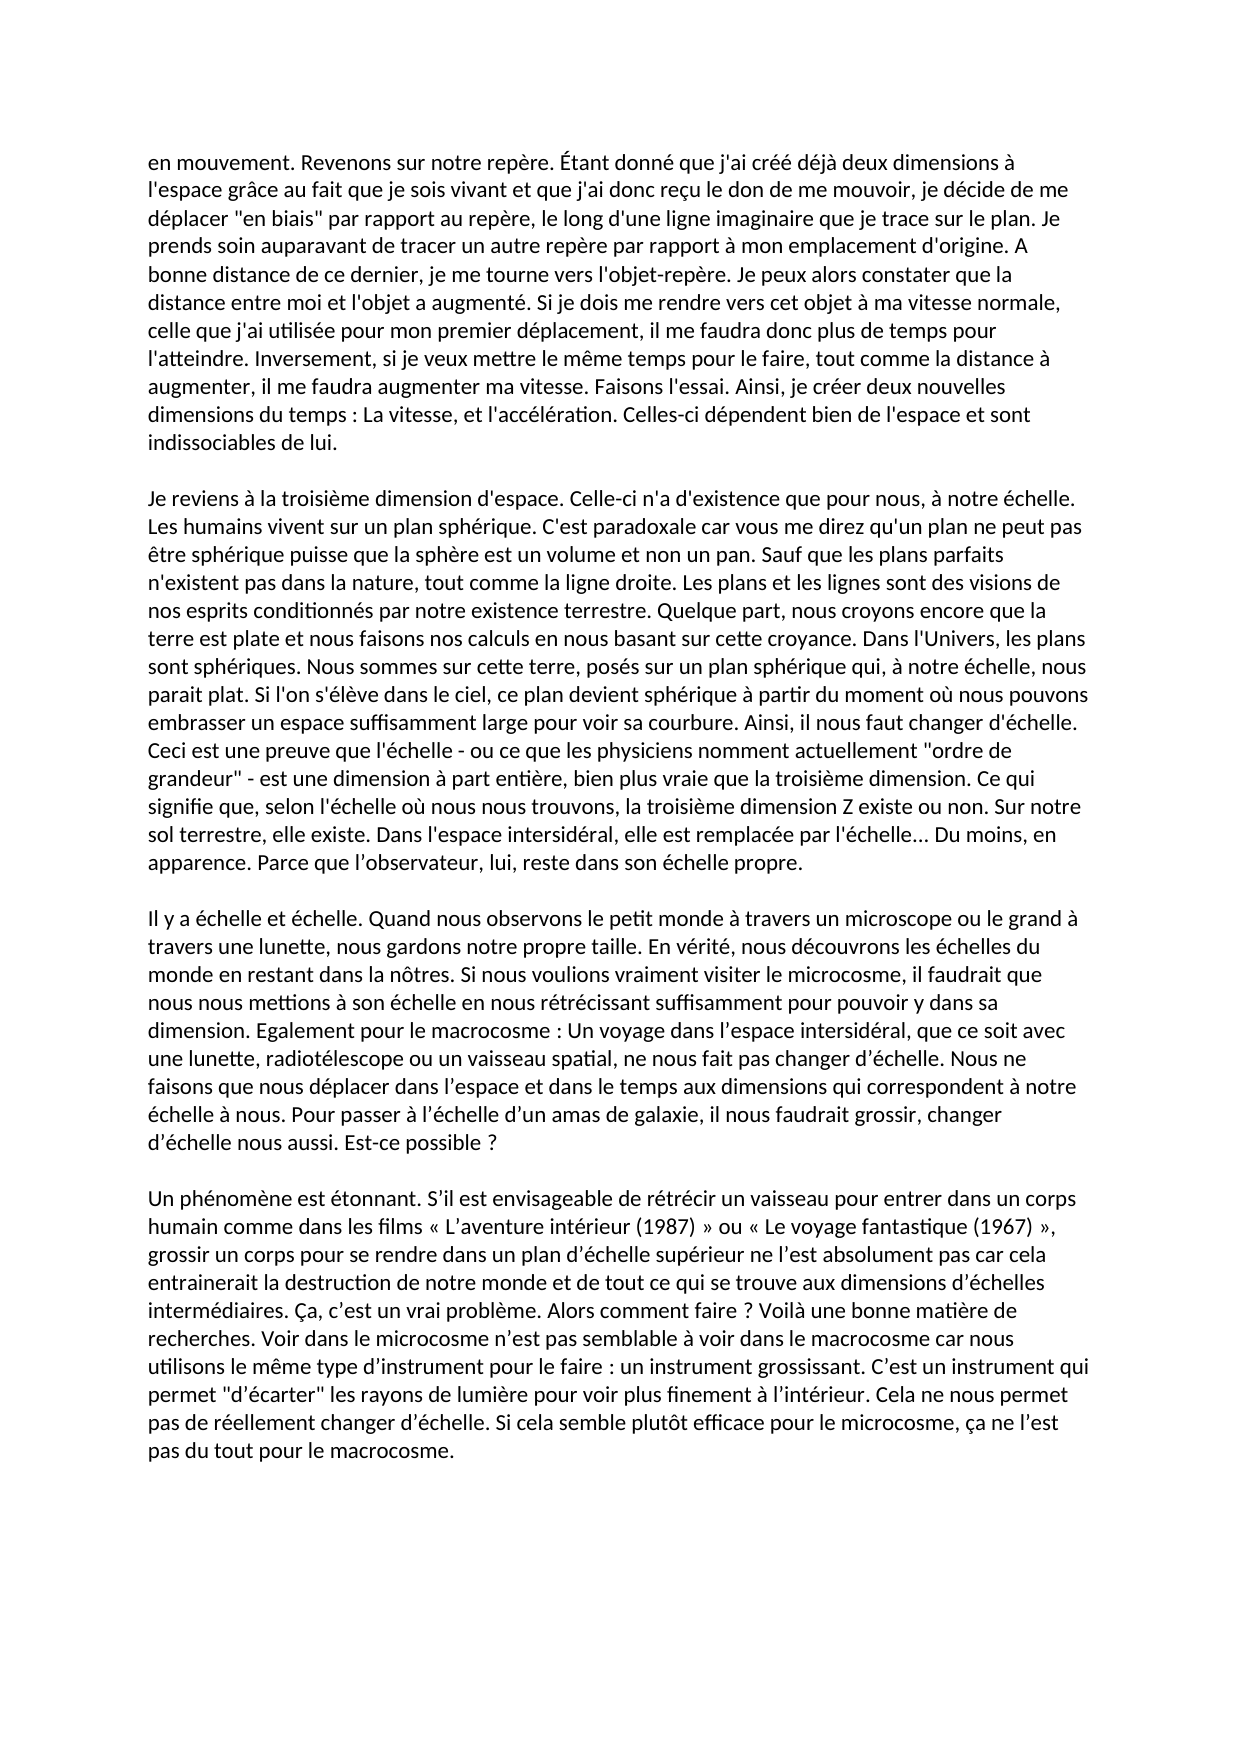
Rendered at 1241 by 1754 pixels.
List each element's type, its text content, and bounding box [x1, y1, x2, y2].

text Un phénomène est étonnant. S’il est envisageable de rétrécir un vaisseau pour entrer dans un corps humain comme dans les films « L’aventure intérieur (1987) » ou « Le voyage fantastique (1967) », grossir un corps pour se rendre dans un plan d’échelle supérieur ne l’est absolument pas car cela entrainerait la destruction de notre monde et de tout ce qui se trouve aux dimensions d’échelles intermédiaires. Ça, c’est un vrai problème. Alors comment faire ? Voilà une bonne matière de recherches. Voir dans le microcosme n’est pas semblable à voir dans le macrocosme car nous utilisons le même type d’instrument pour le faire : un instrument grossissant. C’est un instrument qui permet "d’écarter" les rayons de lumière pour voir plus finement à l’intérieur. Cela ne nous permet pas de réellement changer d’échelle. Si cela semble plutôt efficace pour le microcosme, ça ne l’est pas du tout pour le macrocosme. [148, 1184, 1093, 1464]
text en mouvement. Revenons sur notre repère. Étant donné que j'ai créé déjà deux dimensions à l'espace grâce au fait que je sois vivant et que j'ai donc reçu le don de me mouvoir, je décide de me déplacer "en biais" par rapport au repère, le long d'une ligne imaginaire que je trace sur le plan. Je prends soin auparavant de tracer un autre repère par rapport à mon emplacement d'origine. A bonne distance de ce dernier, je me tourne vers l'objet-repère. Je peux alors constater que la distance entre moi et l'objet a augmenté. Si je dois me rendre vers cet objet à ma vitesse normale, celle que j'ai utilisée pour mon premier déplacement, il me faudra donc plus de temps pour l'atteindre. Inversement, si je veux mettre le même temps pour le faire, tout comme la distance à augmenter, il me faudra augmenter ma vitesse. Faisons l'essai. Ainsi, je créer deux nouvelles dimensions du temps : La vitesse, et l'accélération. Celles-ci dépendent bien de l'espace et sont indissociables de lui. [148, 148, 1093, 456]
text Je reviens à la troisième dimension d'espace. Celle-ci n'a d'existence que pour nous, à notre échelle. Les humains vivent sur un plan sphérique. C'est paradoxale car vous me direz qu'un plan ne peut pas être sphérique puisse que la sphère est un volume et non un pan. Sauf que les plans parfaits n'existent pas dans la nature, tout comme la ligne droite. Les plans et les lignes sont des visions de nos esprits conditionnés par notre existence terrestre. Quelque part, nous croyons encore que la terre est plate et nous faisons nos calculs en nous basant sur cette croyance. Dans l'Univers, les plans sont sphériques. Nous sommes sur cette terre, posés sur un plan sphérique qui, à notre échelle, nous parait plat. Si l'on s'élève dans le ciel, ce plan devient sphérique à partir du moment où nous pouvons embrasser un espace suffisamment large pour voir sa courbure. Ainsi, il nous faut changer d'échelle. Ceci est une preuve que l'échelle - ou ce que les physiciens nomment actuellement "ordre de grandeur" - est une dimension à part entière, bien plus vraie que la troisième dimension. Ce qui signifie que, selon l'échelle où nous nous trouvons, la troisième dimension Z existe ou non. Sur notre sol terrestre, elle existe. Dans l'espace intersidéral, elle est remplacée par l'échelle... Du moins, en apparence. Parce que l’observateur, lui, reste dans son échelle propre. [148, 484, 1093, 876]
text Il y a échelle et échelle. Quand nous observons le petit monde à travers un microscope ou le grand à travers une lunette, nous gardons notre propre taille. En vérité, nous découvrons les échelles du monde en restant dans la nôtres. Si nous voulions vraiment visiter le microcosme, il faudrait que nous nous mettions à son échelle en nous rétrécissant suffisamment pour pouvoir y dans sa dimension. Egalement pour le macrocosme : Un voyage dans l’espace intersidéral, que ce soit avec une lunette, radiotélescope ou un vaisseau spatial, ne nous fait pas changer d’échelle. Nous ne faisons que nous déplacer dans l’espace et dans le temps aux dimensions qui correspondent à notre échelle à nous. Pour passer à l’échelle d’un amas de galaxie, il nous faudrait grossir, changer d’échelle nous aussi. Est-ce possible ? [148, 904, 1093, 1156]
